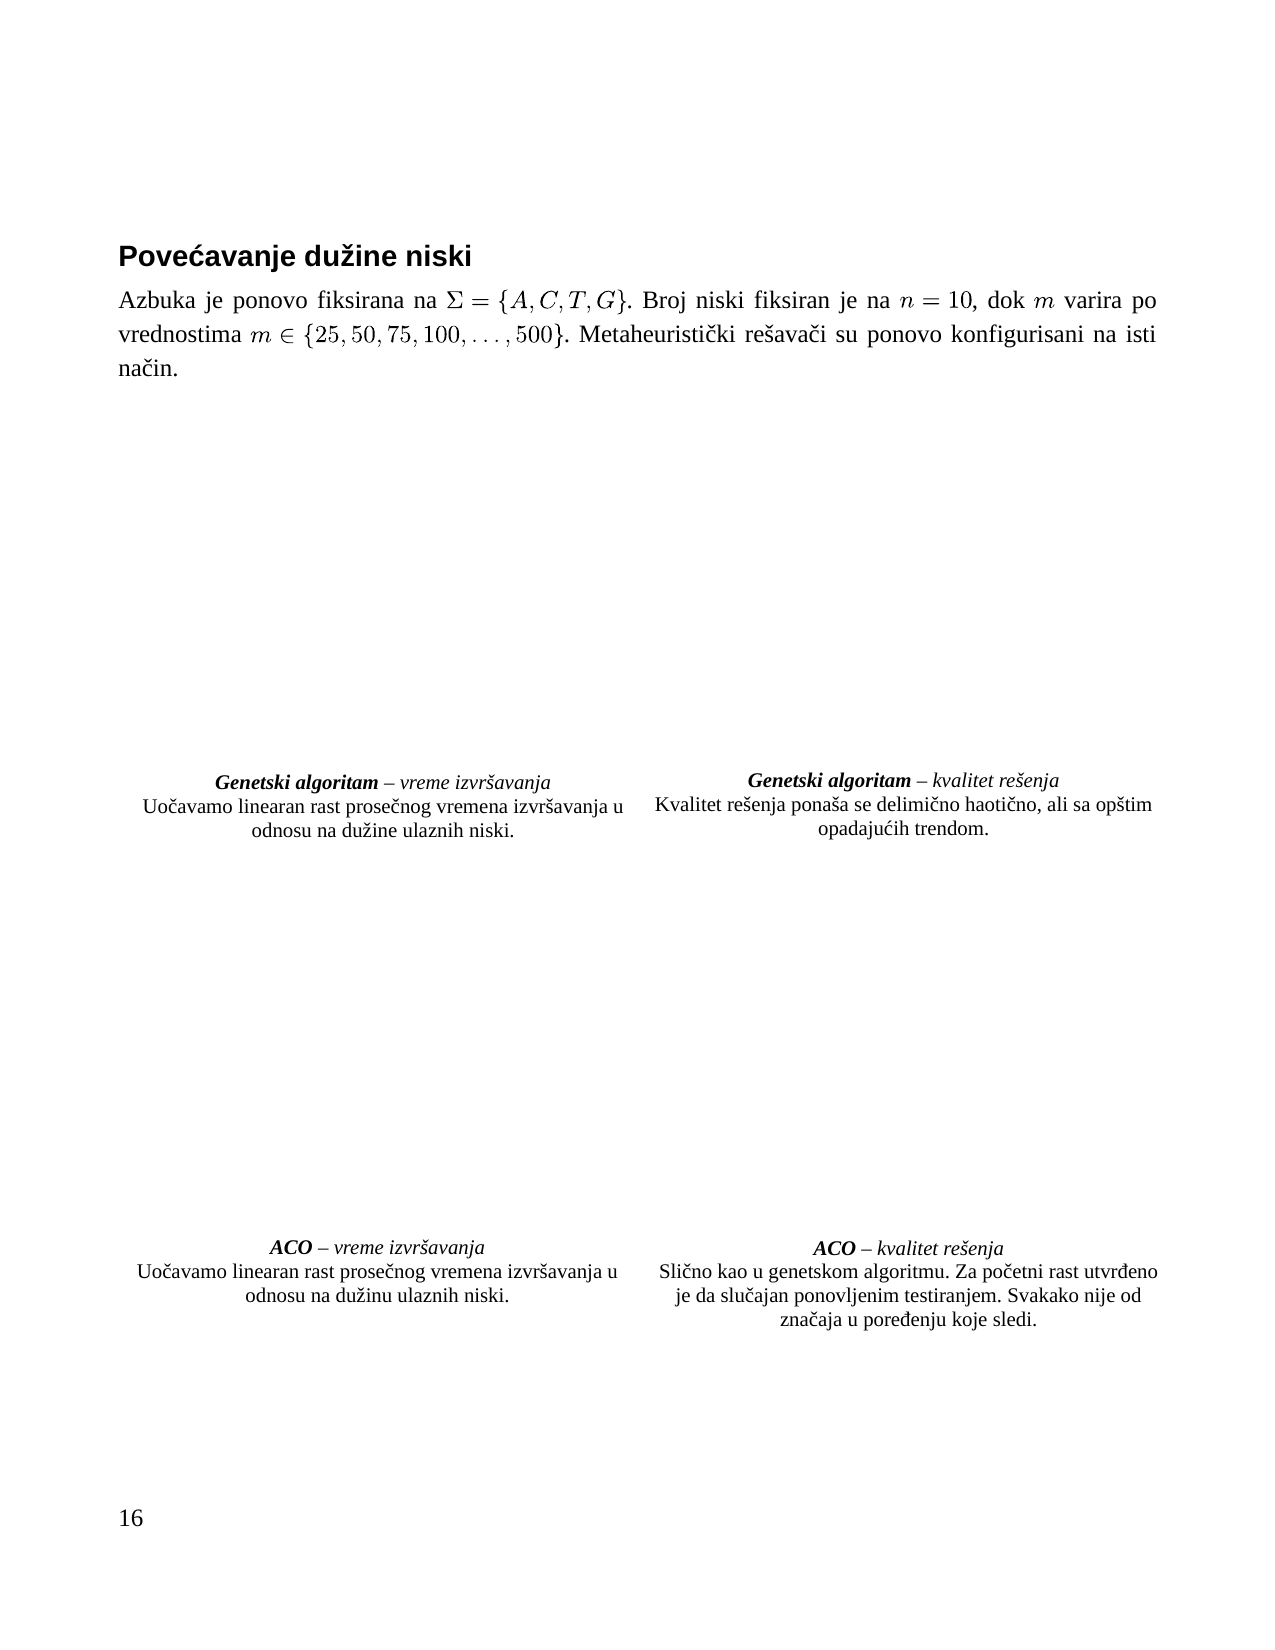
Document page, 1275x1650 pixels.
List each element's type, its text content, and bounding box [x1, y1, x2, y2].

text Azbuka je ponovo fiksirana na . Broj niski fiksiran je na , dok varira po vrednostima . Metaheuristički rešavači su ponovo konfigurisani na isti način. [118, 285, 1157, 382]
subtitle Povećavanje dužine niski [118, 238, 1157, 272]
